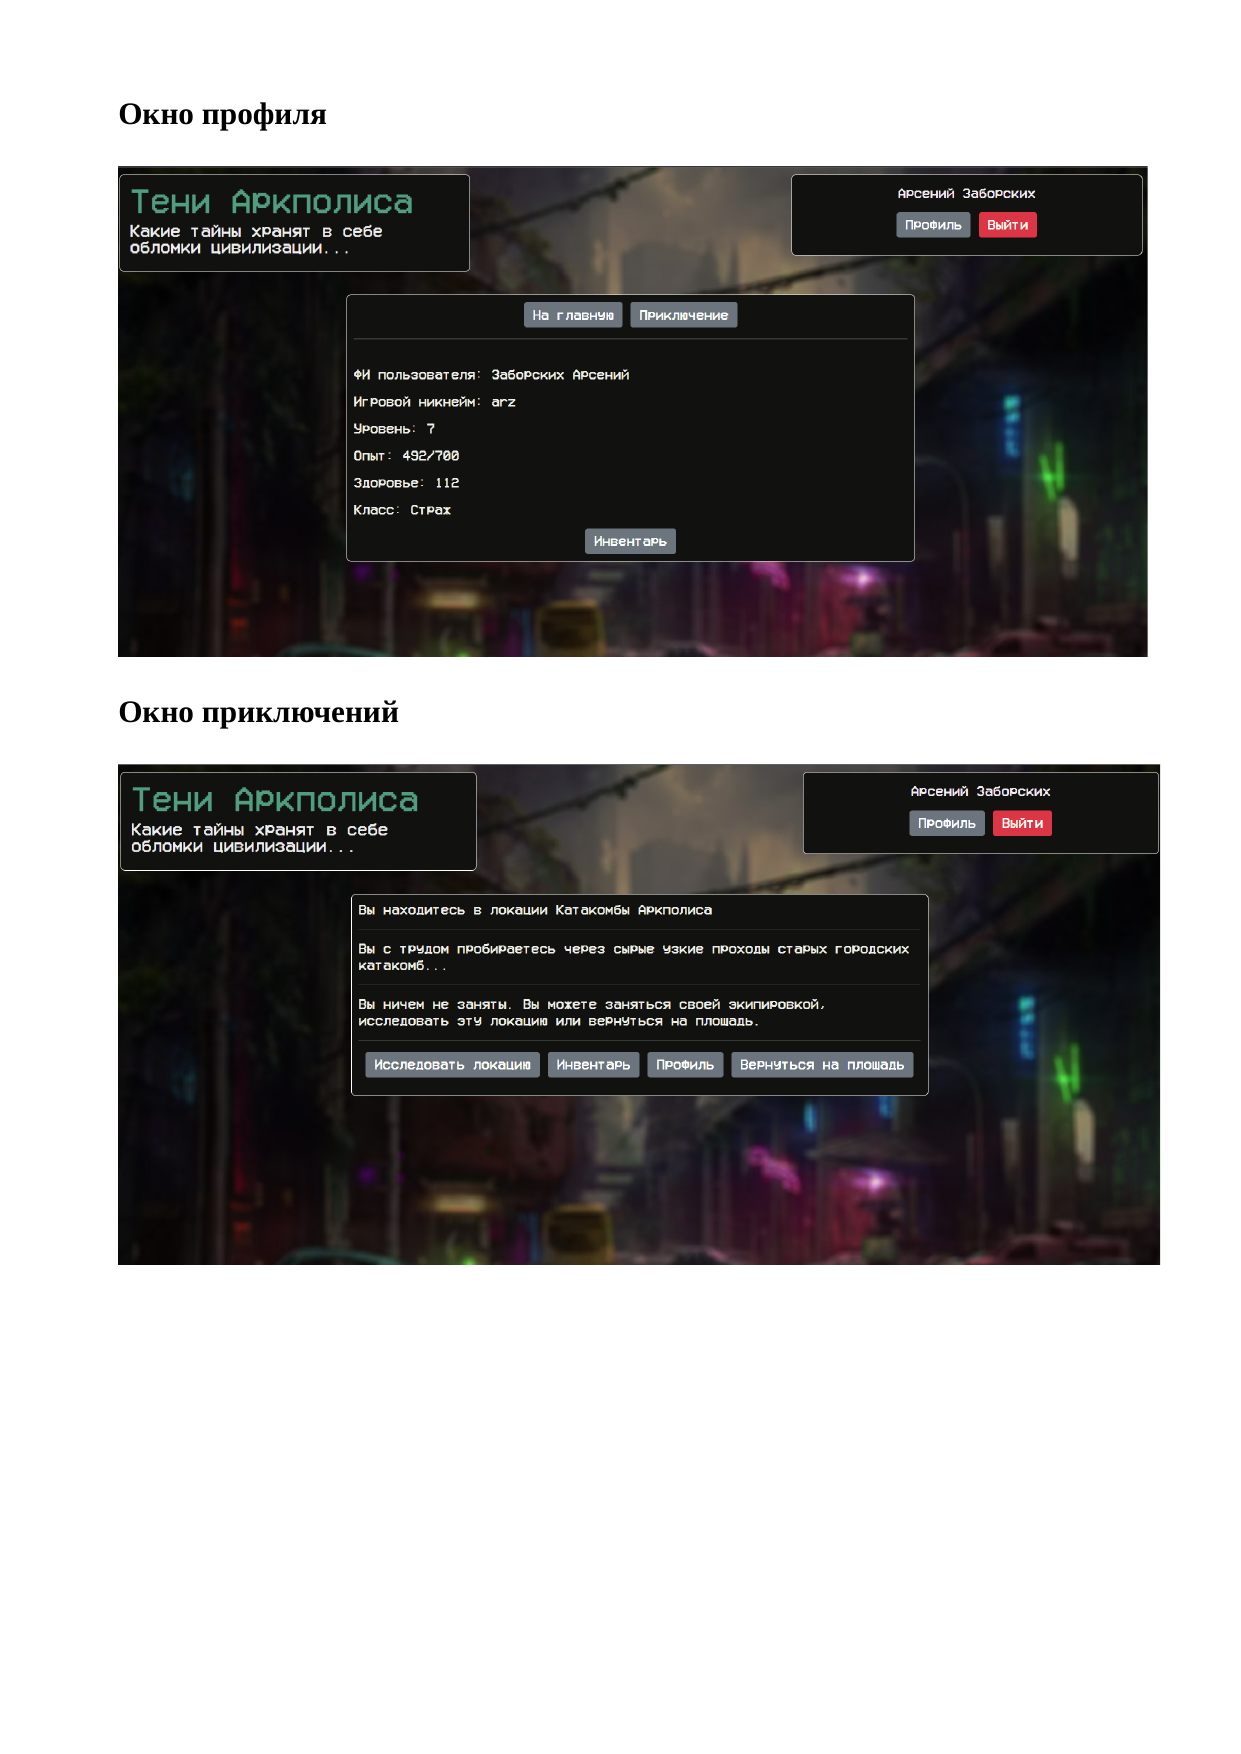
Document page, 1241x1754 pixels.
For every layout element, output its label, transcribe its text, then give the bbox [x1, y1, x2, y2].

text Окно профиля [118, 95, 1122, 131]
text Окно приключений [118, 693, 1122, 729]
